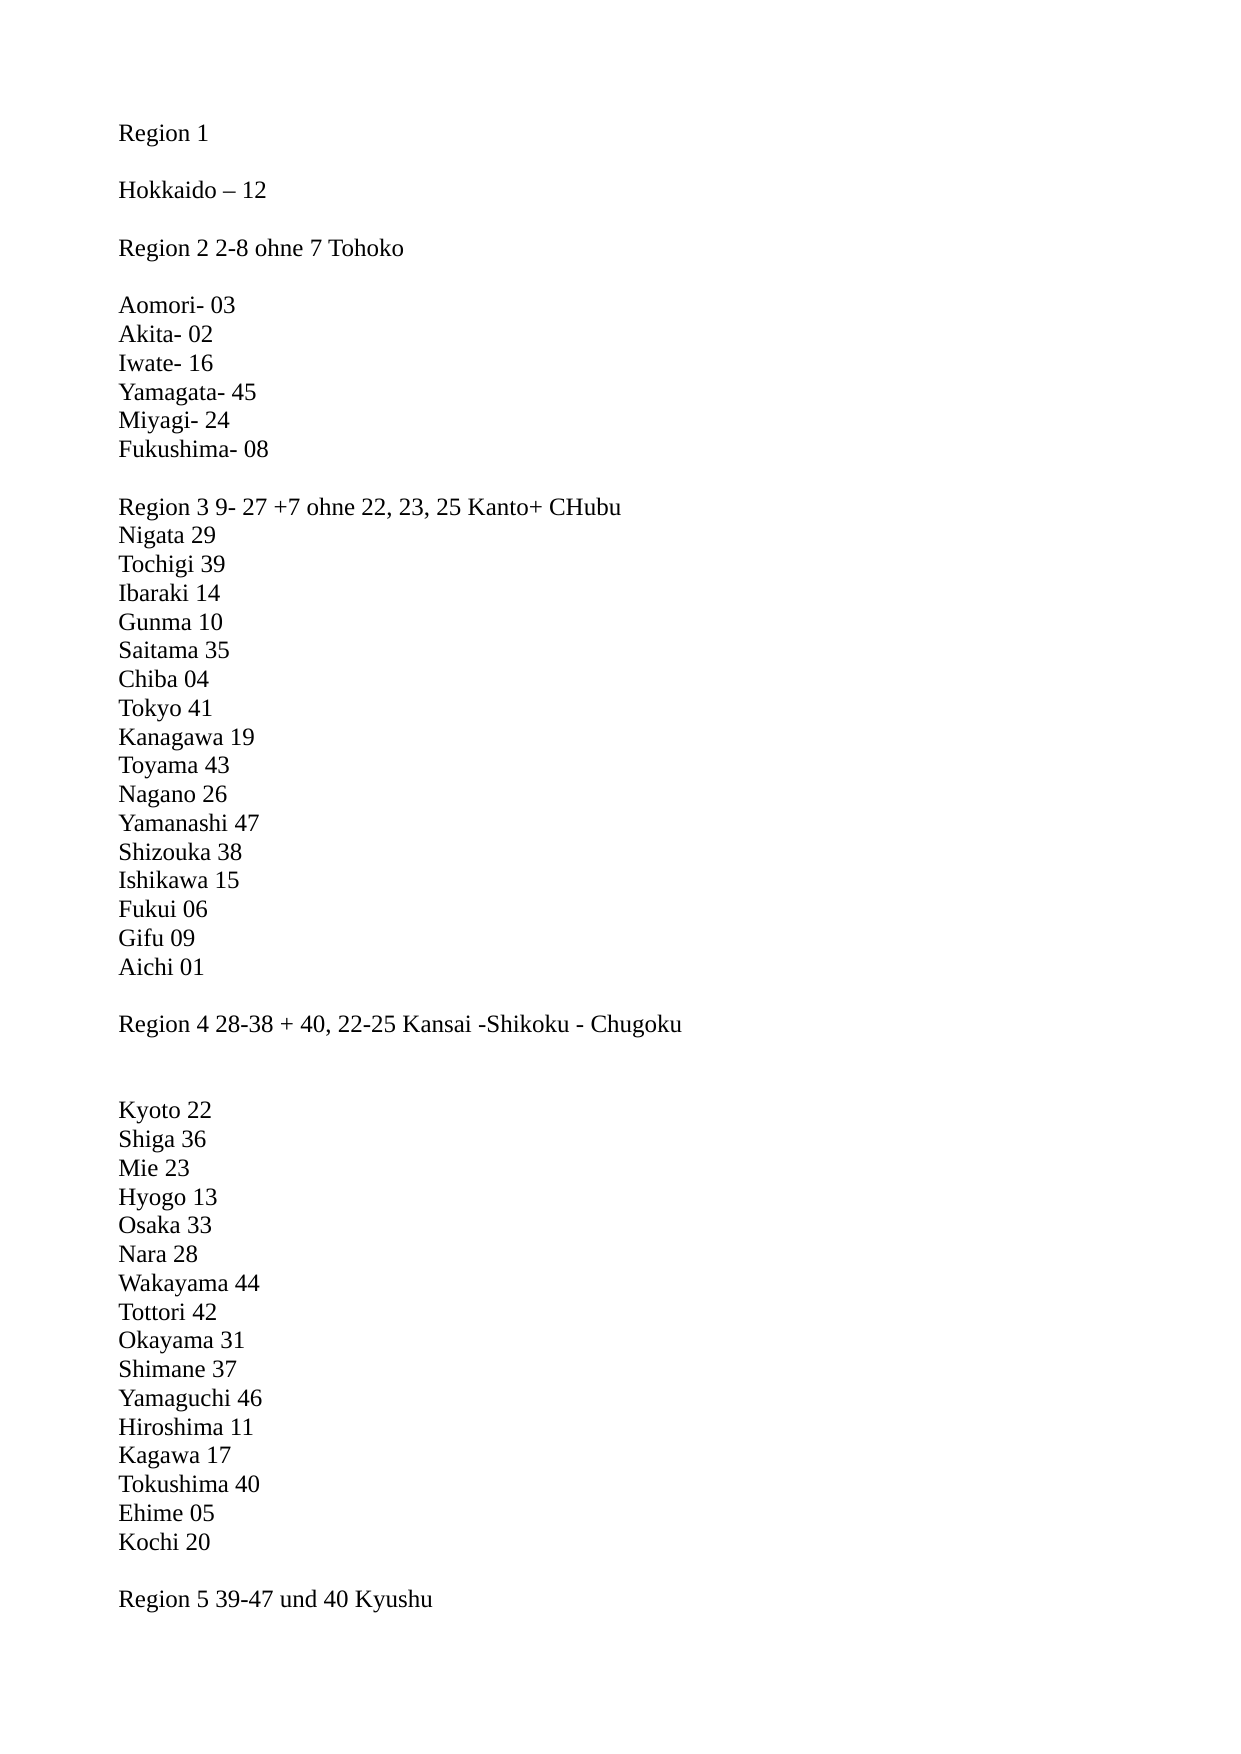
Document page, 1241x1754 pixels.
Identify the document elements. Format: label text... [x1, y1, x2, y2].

text Fukushima- 08 [118, 434, 1122, 463]
text Gifu 09 [118, 923, 1122, 952]
text Yamanashi 47 [118, 808, 1122, 837]
text Nigata 29 [118, 521, 1122, 549]
text Region 2 2-8 ohne 7 Tohoko [118, 233, 1122, 262]
text Aomori- 03 [118, 291, 1122, 319]
text Ishikawa 15 [118, 866, 1122, 894]
text Kyoto 22 [118, 1096, 1122, 1124]
text Kanagawa 19 [118, 722, 1122, 751]
text Miyagi- 24 [118, 406, 1122, 434]
text Yamagata- 45 [118, 377, 1122, 406]
text Nagano 26 [118, 779, 1122, 808]
text Region 5 39-47 und 40 Kyushu [118, 1584, 1122, 1613]
text Tokushima 40 [118, 1469, 1122, 1498]
text Fukui 06 [118, 894, 1122, 923]
text Okayama 31 [118, 1326, 1122, 1354]
text Shiga 36 [118, 1124, 1122, 1153]
text Yamaguchi 46 [118, 1383, 1122, 1412]
text Region 3 9- 27 +7 ohne 22, 23, 25 Kanto+ CHubu [118, 492, 1122, 521]
text Wakayama 44 [118, 1268, 1122, 1297]
text Aichi 01 [118, 952, 1122, 981]
text Tochigi 39 [118, 549, 1122, 578]
text Mie 23 [118, 1153, 1122, 1182]
text Hiroshima 11 [118, 1412, 1122, 1441]
text Kagawa 17 [118, 1441, 1122, 1469]
text Region 4 28-38 + 40, 22-25 Kansai -Shikoku - Chugoku [118, 1009, 1122, 1038]
text Osaka 33 [118, 1211, 1122, 1239]
text Saitama 35 [118, 636, 1122, 664]
text Ibaraki 14 [118, 578, 1122, 607]
text Tottori 42 [118, 1297, 1122, 1326]
text Hyogo 13 [118, 1182, 1122, 1211]
text Gunma 10 [118, 607, 1122, 636]
text Shimane 37 [118, 1354, 1122, 1383]
text Tokyo 41 [118, 693, 1122, 722]
text Shizouka 38 [118, 837, 1122, 866]
text Ehime 05 [118, 1498, 1122, 1527]
text Kochi 20 [118, 1527, 1122, 1556]
text Hokkaido – 12 [118, 176, 1122, 204]
text Nara 28 [118, 1239, 1122, 1268]
text Chiba 04 [118, 664, 1122, 693]
text Toyama 43 [118, 751, 1122, 779]
text Region 1 [118, 118, 1122, 147]
text Iwate- 16 [118, 348, 1122, 377]
text Akita- 02 [118, 319, 1122, 348]
